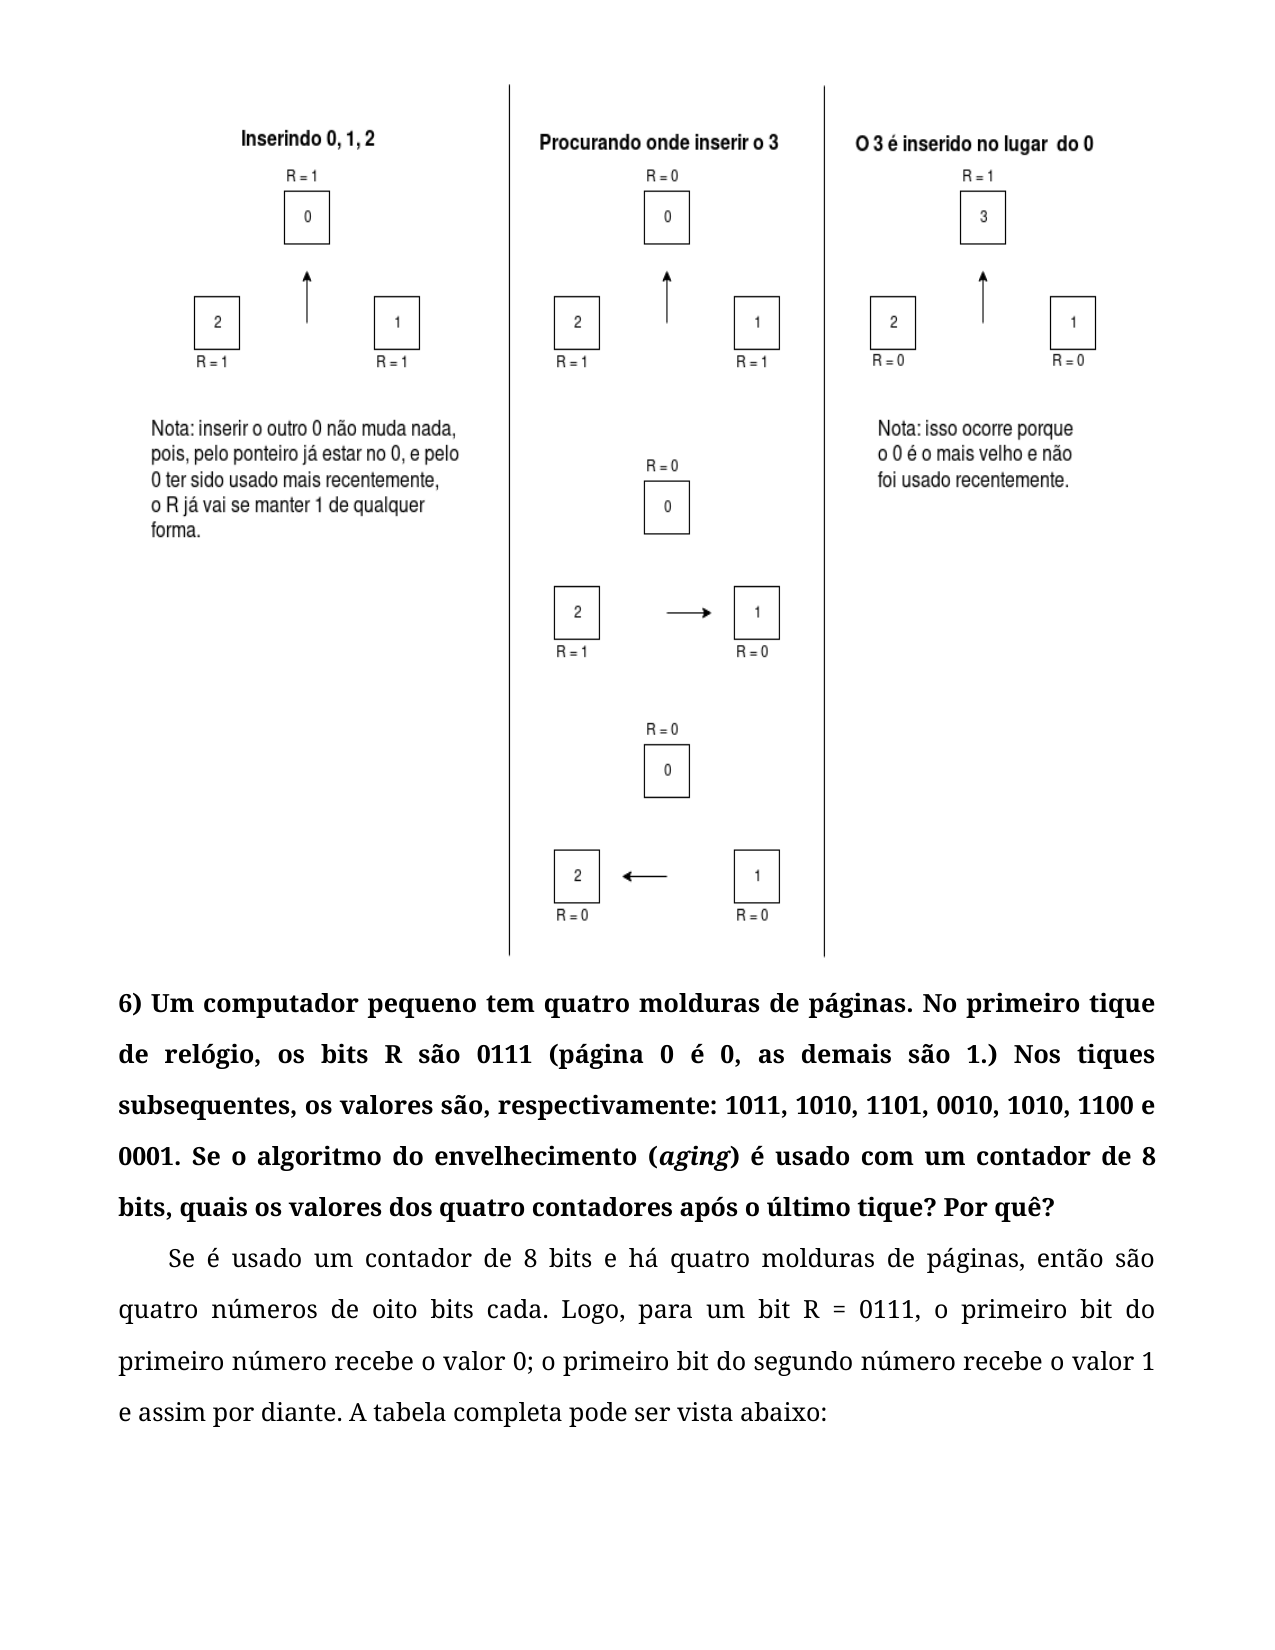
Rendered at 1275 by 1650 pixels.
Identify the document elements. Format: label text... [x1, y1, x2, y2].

picture [149, 84, 1113, 959]
text Se é usado um contador de 8 bits e há quatro molduras de páginas, então são quatro números de oito bits cada. Logo, para um bit R = 0111, o primeiro bit do primeiro número recebe o valor 0; o primeiro bit do segundo número recebe o valor 1 e assim por diante. A tabela completa pode ser vista abaixo: [118, 1241, 1157, 1428]
text 6) Um computador pequeno tem quatro molduras de páginas. No primeiro tique de relógio, os bits R são 0111 (página 0 é 0, as demais são 1.) Nos tiques subsequentes, os valores são, respectivamente: 1011, 1010, 1101, 0010, 1010, 1100 e 0001. Se o algoritmo do envelhecimento (aging) é usado com um contador de 8 bits, quais os valores dos quatro contadores após o último tique? Por quê? [118, 986, 1157, 1224]
